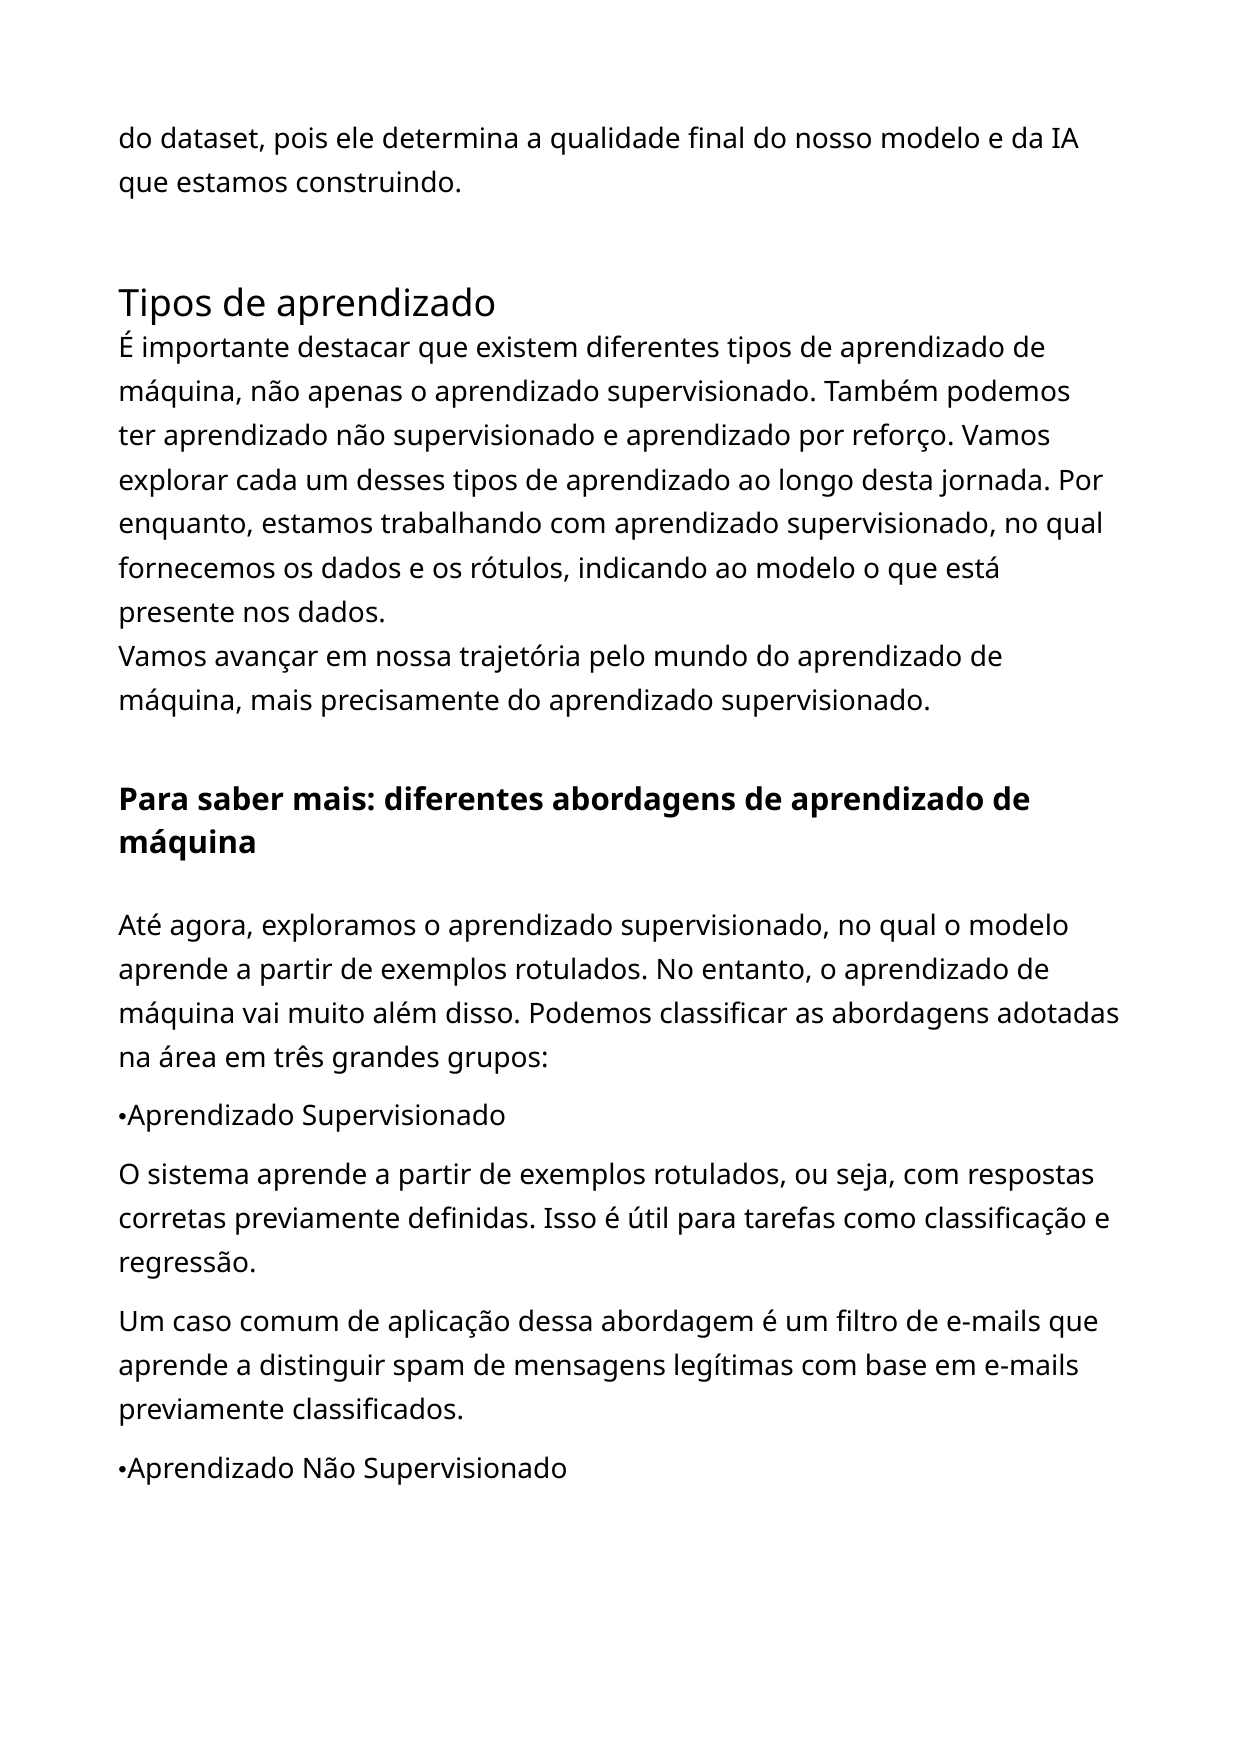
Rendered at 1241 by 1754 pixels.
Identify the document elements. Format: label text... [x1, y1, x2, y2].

list Aprendizado Não Supervisionado [118, 1448, 1122, 1486]
text Para saber mais: diferentes abordagens de aprendizado de máquina [118, 777, 1122, 862]
text Vamos avançar em nossa trajetória pelo mundo do aprendizado de máquina, mais precisamente do aprendizado supervisionado. [118, 636, 1122, 718]
list Aprendizado Supervisionado [118, 1096, 1122, 1134]
text do dataset, pois ele determina a qualidade final do nosso modelo e da IA que estamos construindo. [118, 118, 1122, 201]
text O sistema aprende a partir de exemplos rotulados, ou seja, com respostas corretas previamente definidas. Isso é útil para tarefas como classificação e regressão. [118, 1154, 1122, 1281]
text Até agora, exploramos o aprendizado supervisionado, no qual o modelo aprende a partir de exemplos rotulados. No entanto, o aprendizado de máquina vai muito além disso. Podemos classificar as abordagens adotadas na área em três grandes grupos: [118, 905, 1122, 1075]
subtitle Tipos de aprendizado [118, 277, 1122, 328]
text Um caso comum de aplicação dessa abordagem é um filtro de e-mails que aprende a distinguir spam de mensagens legítimas com base em e-mails previamente classificados. [118, 1301, 1122, 1428]
text É importante destacar que existem diferentes tipos de aprendizado de máquina, não apenas o aprendizado supervisionado. Também podemos ter aprendizado não supervisionado e aprendizado por reforço. Vamos explorar cada um desses tipos de aprendizado ao longo desta jornada. Por enquanto, estamos trabalhando com aprendizado supervisionado, no qual fornecemos os dados e os rótulos, indicando ao modelo o que está presente nos dados. [118, 328, 1122, 630]
